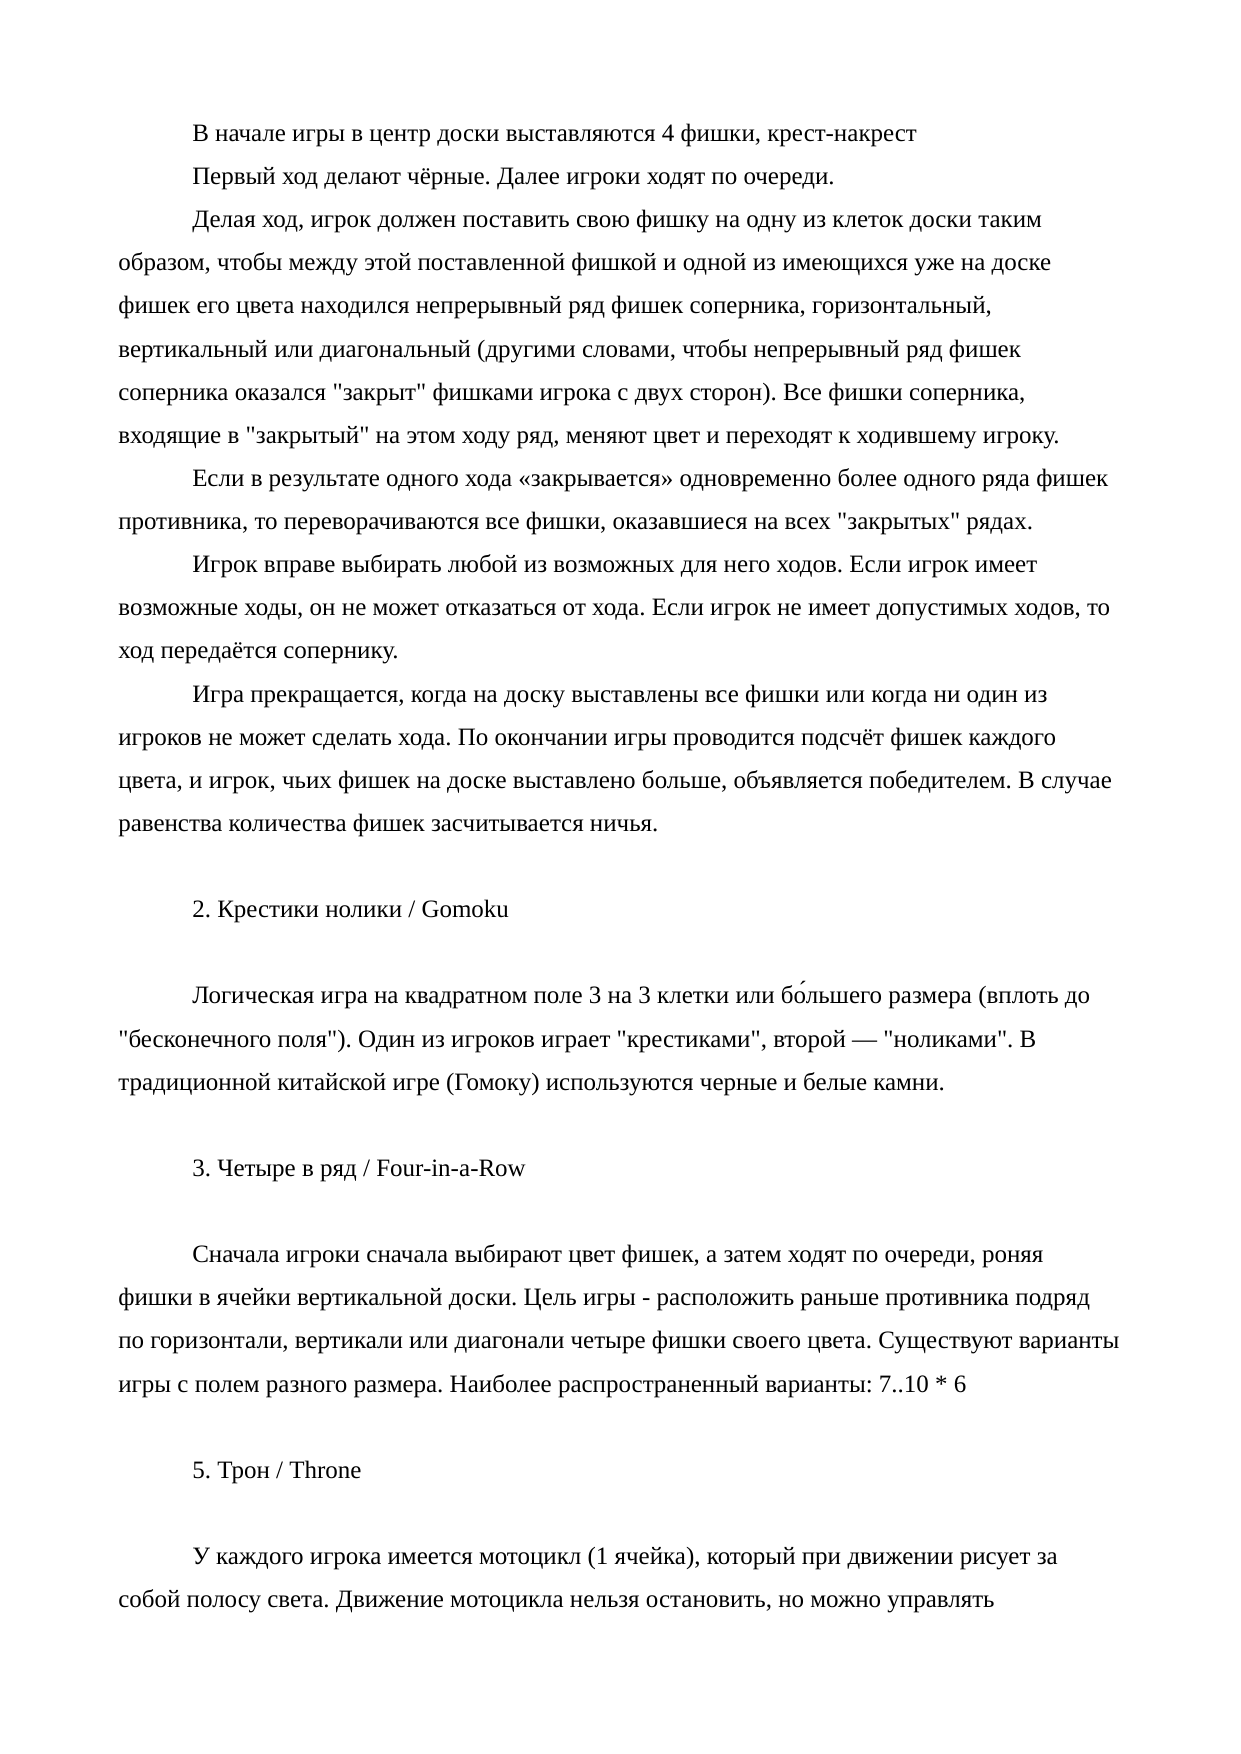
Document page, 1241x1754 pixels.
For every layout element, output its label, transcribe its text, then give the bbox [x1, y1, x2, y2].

text Делая ход, игрок должен поставить свою фишку на одну из клеток доски таким образом, чтобы между этой поставленной фишкой и одной из имеющихся уже на доске фишек его цвета находился непрерывный ряд фишек соперника, горизонтальный, вертикальный или диагональный (другими словами, чтобы непрерывный ряд фишек соперника оказался "закрыт" фишками игрока с двух сторон). Все фишки соперника, входящие в "закрытый" на этом ходу ряд, меняют цвет и переходят к ходившему игроку. [118, 204, 1122, 449]
text 5. Трон / Throne [118, 1455, 1122, 1484]
text Первый ход делают чёрные. Далее игроки ходят по очереди. [118, 161, 1122, 190]
text У каждого игрока имеется мотоцикл (1 ячейка), который при движении рисует за собой полосу света. Движение мотоцикла нельзя остановить, но можно управлять [118, 1541, 1122, 1613]
text Если в результате одного хода «закрывается» одновременно более одного ряда фишек противника, то переворачиваются все фишки, оказавшиеся на всех "закрытых" рядах. [118, 463, 1122, 535]
text Сначала игроки сначала выбирают цвет фишек, а затем ходят по очереди, роняя фишки в ячейки вертикальной доски. Цель игры - расположить раньше противника подряд по горизонтали, вертикали или диагонали четыре фишки своего цвета. Существуют варианты игры с полем разного размера. Наиболее распространенный варианты: 7..10 * 6 [118, 1239, 1122, 1397]
text Игра прекращается, когда на доску выставлены все фишки или когда ни один из игроков не может сделать хода. По окончании игры проводится подсчёт фишек каждого цвета, и игрок, чьих фишек на доске выставлено больше, объявляется победителем. В случае равенства количества фишек засчитывается ничья. [118, 679, 1122, 837]
text Игрок вправе выбирать любой из возможных для него ходов. Если игрок имеет возможные ходы, он не может отказаться от хода. Если игрок не имеет допустимых ходов, то ход передаётся сопернику. [118, 549, 1122, 664]
text В начале игры в центр доски выставляются 4 фишки, крест-накрест [118, 118, 1122, 147]
text 3. Четыре в ряд / Four-in-a-Row [118, 1153, 1122, 1182]
text Логическая игра на квадратном поле 3 на 3 клетки или бо́льшего размера (вплоть до "бесконечного поля"). Один из игроков играет "крестиками", второй — "ноликами". В традиционной китайской игре (Гомоку) используются черные и белые камни. [118, 981, 1122, 1096]
text 2. Крестики нолики / Gomoku [118, 894, 1122, 923]
